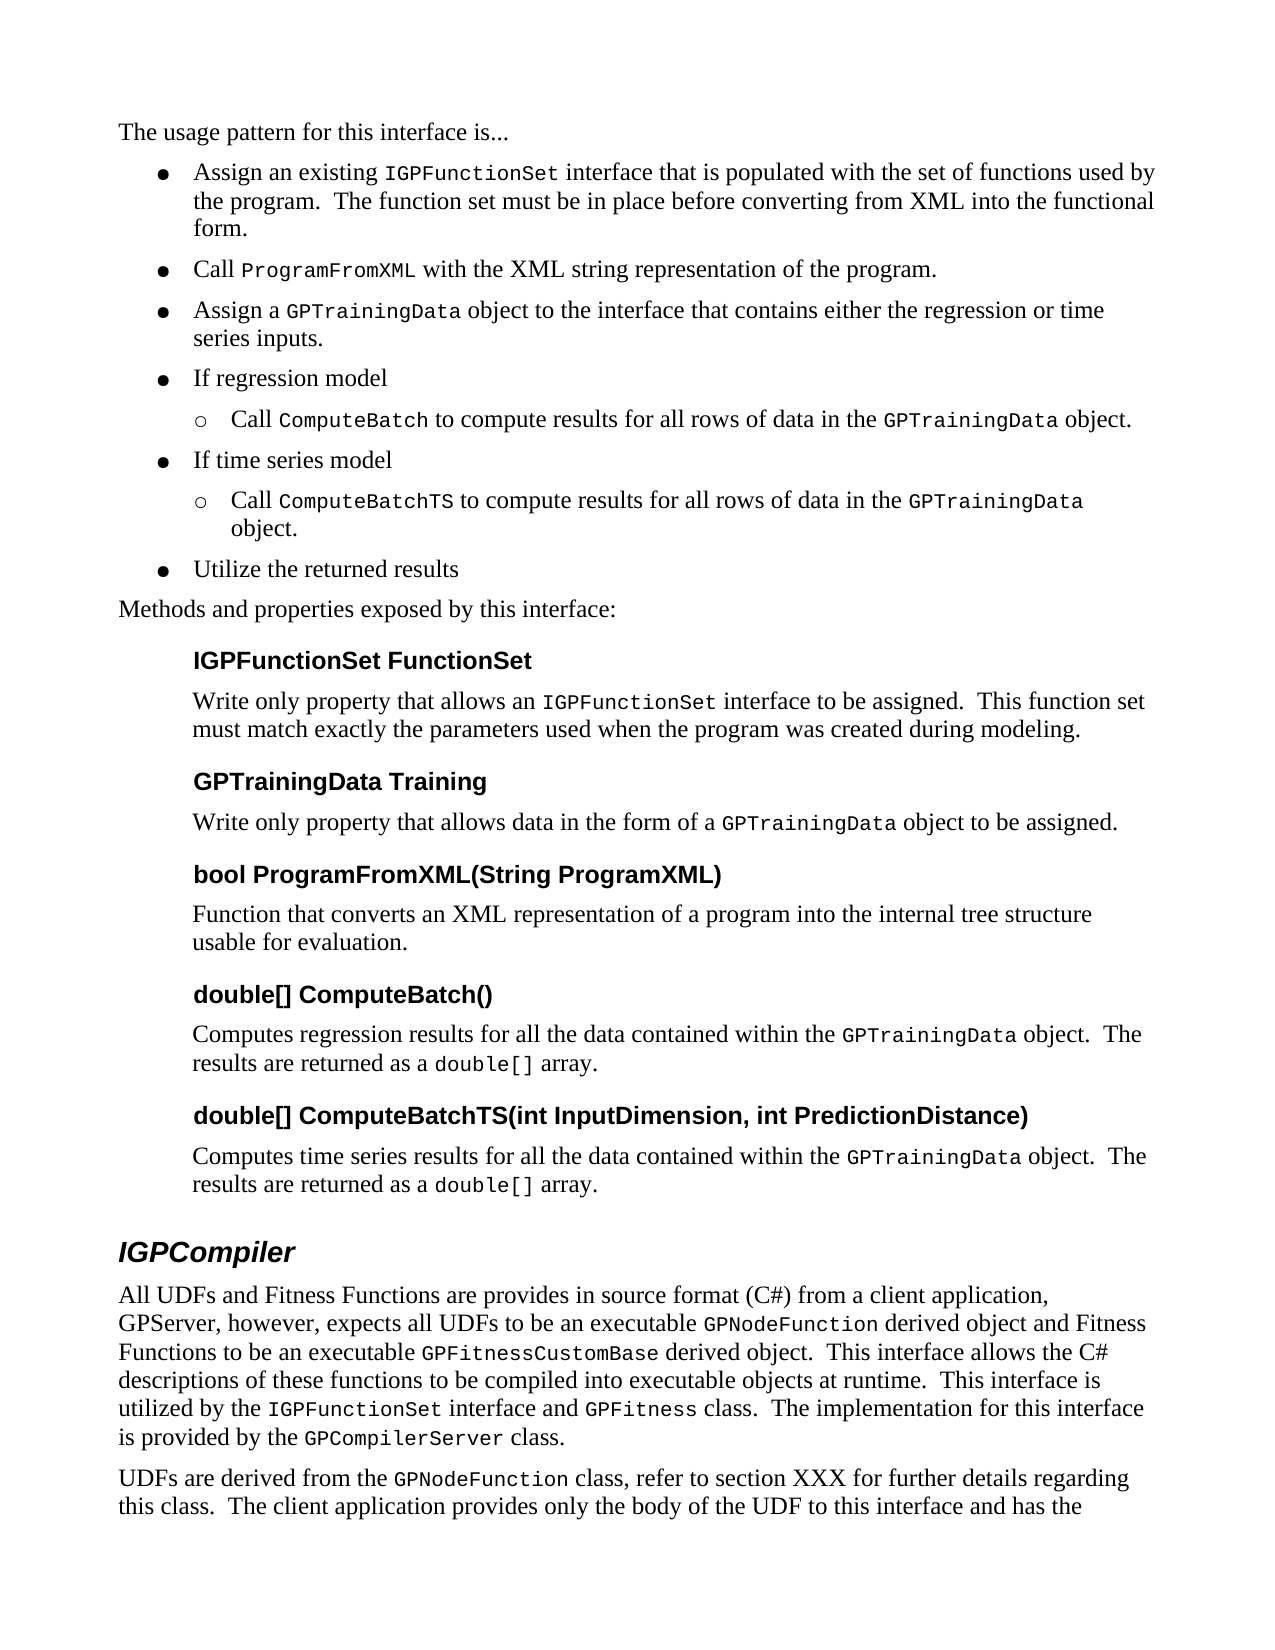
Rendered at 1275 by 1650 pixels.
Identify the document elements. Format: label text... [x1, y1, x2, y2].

subtitle bool ProgramFromXML(String ProgramXML) [193, 861, 1157, 889]
list Assign an existing IGPFunctionSet interface that is populated with the set of functions used by the program. The function set must be in place before converting from XML into the functional form. [156, 158, 1157, 242]
text The usage pattern for this interface is... [118, 118, 1157, 146]
subtitle double[] ComputeBatch() [193, 981, 1157, 1008]
list Call ComputeBatchTS to compute results for all rows of data in the GPTrainingData object. [193, 486, 1157, 542]
text Methods and properties exposed by this interface: [118, 595, 1157, 623]
text Write only property that allows an IGPFunctionSet interface to be assigned. This function set must match exactly the parameters used when the program was created during modeling. [192, 687, 1157, 743]
text Computes time series results for all the data contained within the GPTrainingData object. The results are returned as a double[] array. [192, 1142, 1157, 1199]
text Write only property that allows data in the form of a GPTrainingData object to be assigned. [192, 808, 1157, 836]
text All UDFs and Fitness Functions are provides in source format (C#) from a client application, GPServer, however, expects all UDFs to be an executable GPNodeFunction derived object and Fitness Functions to be an executable GPFitnessCustomBase derived object. This interface allows the C# descriptions of these functions to be compiled into executable objects at runtime. This interface is utilized by the IGPFunctionSet interface and GPFitness class. The implementation for this interface is provided by the GPCompilerServer class. [118, 1282, 1157, 1451]
list Call ProgramFromXML with the XML string representation of the program. [156, 255, 1157, 283]
subtitle IGPFunctionSet FunctionSet [193, 647, 1157, 675]
subtitle double[] ComputeBatchTS(int InputDimension, int PredictionDistance) [193, 1102, 1157, 1130]
text UDFs are derived from the GPNodeFunction class, refer to section XXX for further details regarding this class. The client application provides only the body of the UDF to this interface and has the [118, 1464, 1157, 1520]
list If time series model [156, 446, 1157, 473]
subtitle GPTrainingData Training [193, 768, 1157, 796]
list Call ComputeBatch to compute results for all rows of data in the GPTrainingData object. [193, 405, 1157, 433]
subtitle IGPCompiler [118, 1236, 1157, 1269]
text Computes regression results for all the data contained within the GPTrainingData object. The results are returned as a double[] array. [192, 1020, 1157, 1077]
list Utilize the returned results [156, 555, 1157, 582]
list If regression model [156, 364, 1157, 392]
text Function that converts an XML representation of a program into the internal tree structure usable for evaluation. [192, 901, 1157, 956]
list Assign a GPTrainingData object to the interface that contains either the regression or time series inputs. [156, 296, 1157, 352]
